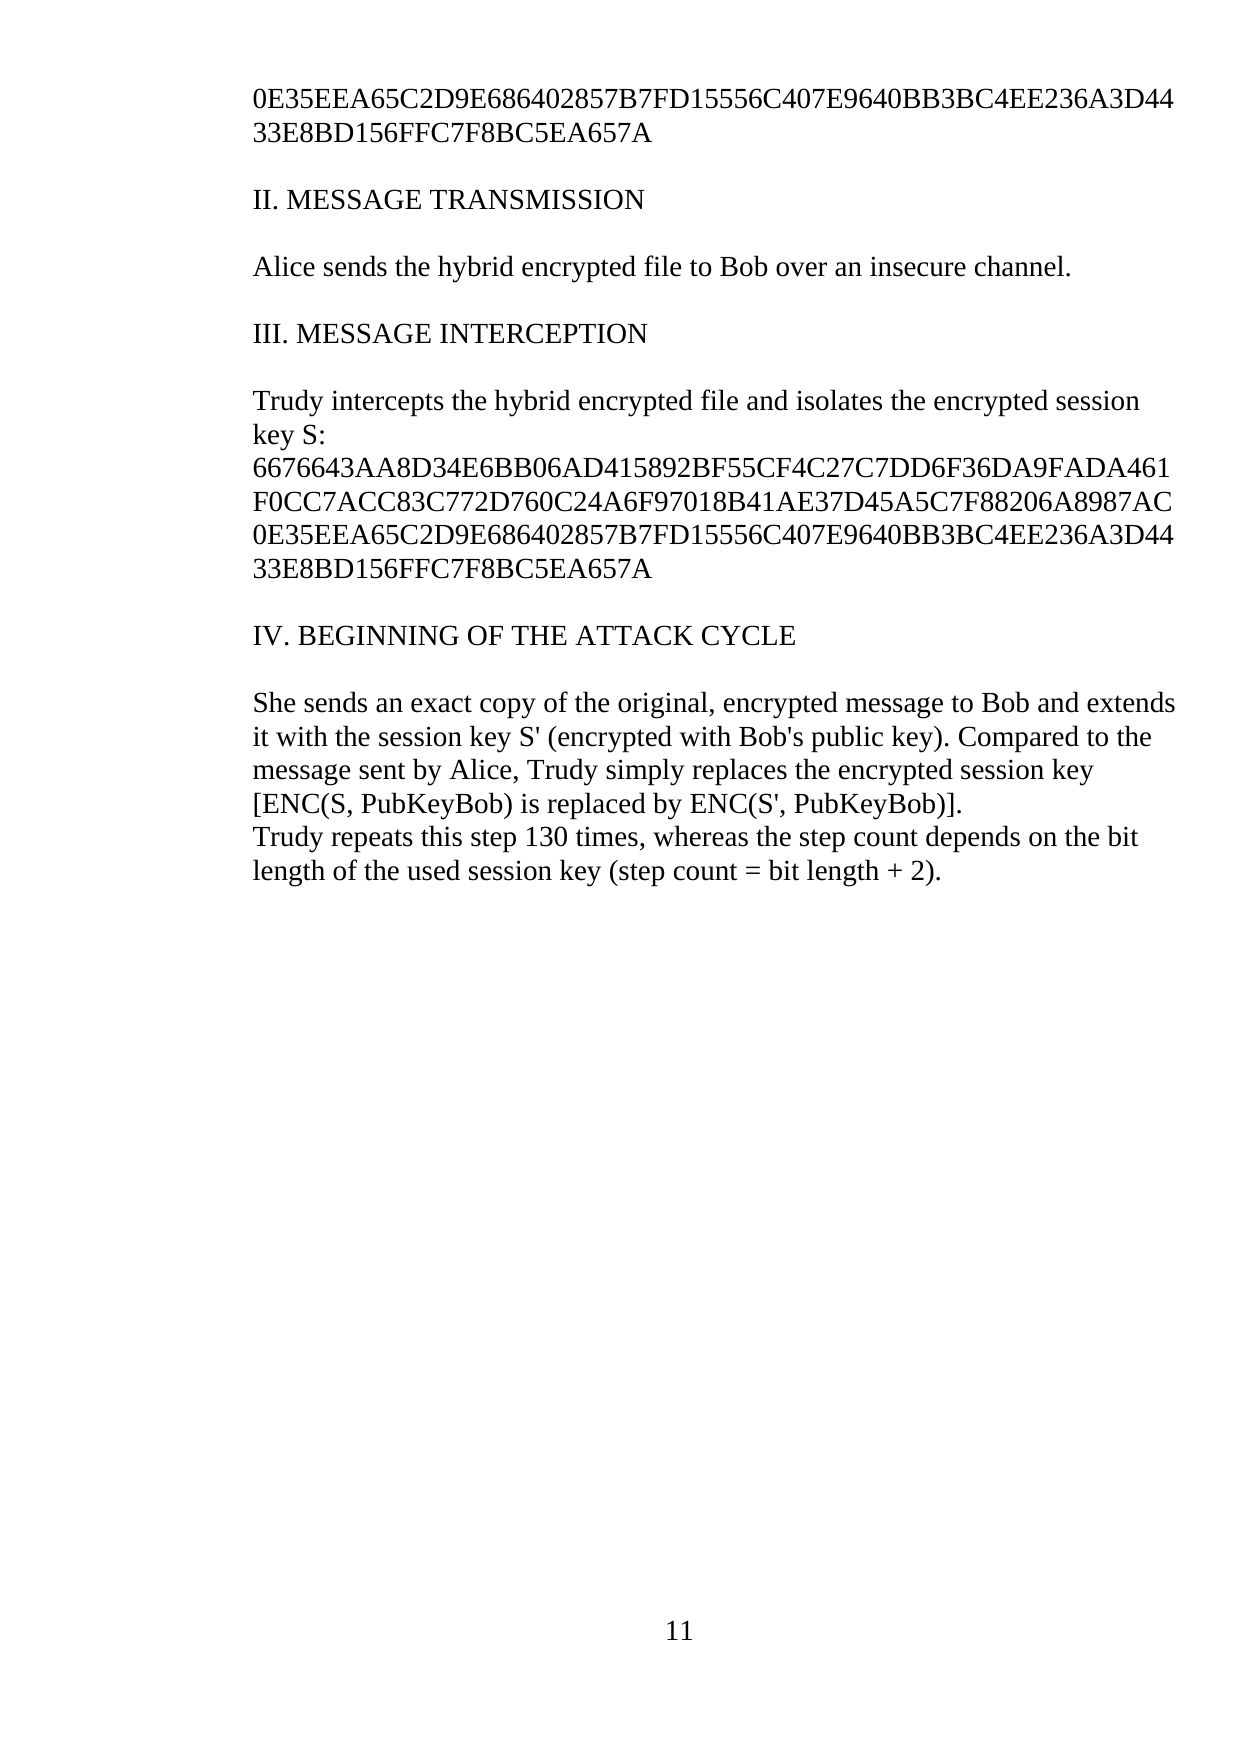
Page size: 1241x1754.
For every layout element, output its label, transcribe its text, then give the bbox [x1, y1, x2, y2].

list Alice sends the hybrid encrypted file to Bob over an insecure channel. [215, 249, 1181, 283]
list IV. BEGINNING OF THE ATTACK CYCLE [215, 618, 1181, 652]
list Trudy intercepts the hybrid encrypted file and isolates the encrypted session key S: [215, 383, 1181, 450]
list 0E35EEA65C2D9E686402857B7FD15556C407E9640BB3BC4EE236A3D4433E8BD156FFC7F8BC5EA657A [215, 81, 1181, 148]
list 6676643AA8D34E6BB06AD415892BF55CF4C27C7DD6F36DA9FADA461F0CC7ACC83C772D760C24A6F97018B41AE37D45A5C7F88206A8987AC0E35EEA65C2D9E686402857B7FD15556C407E9640BB3BC4EE236A3D4433E8BD156FFC7F8BC5EA657A [215, 450, 1181, 584]
list Trudy repeats this step 130 times, whereas the step count depends on the bit length of the used session key (step count = bit length + 2). [215, 819, 1181, 886]
list II. MESSAGE TRANSMISSION [215, 182, 1181, 216]
list III. MESSAGE INTERCEPTION [215, 316, 1181, 350]
list She sends an exact copy of the original, encrypted message to Bob and extends it with the session key S' (encrypted with Bob's public key). Compared to the message sent by Alice, Trudy simply replaces the encrypted session key [ENC(S, PubKeyBob) is replaced by ENC(S', PubKeyBob)]. [215, 685, 1181, 819]
